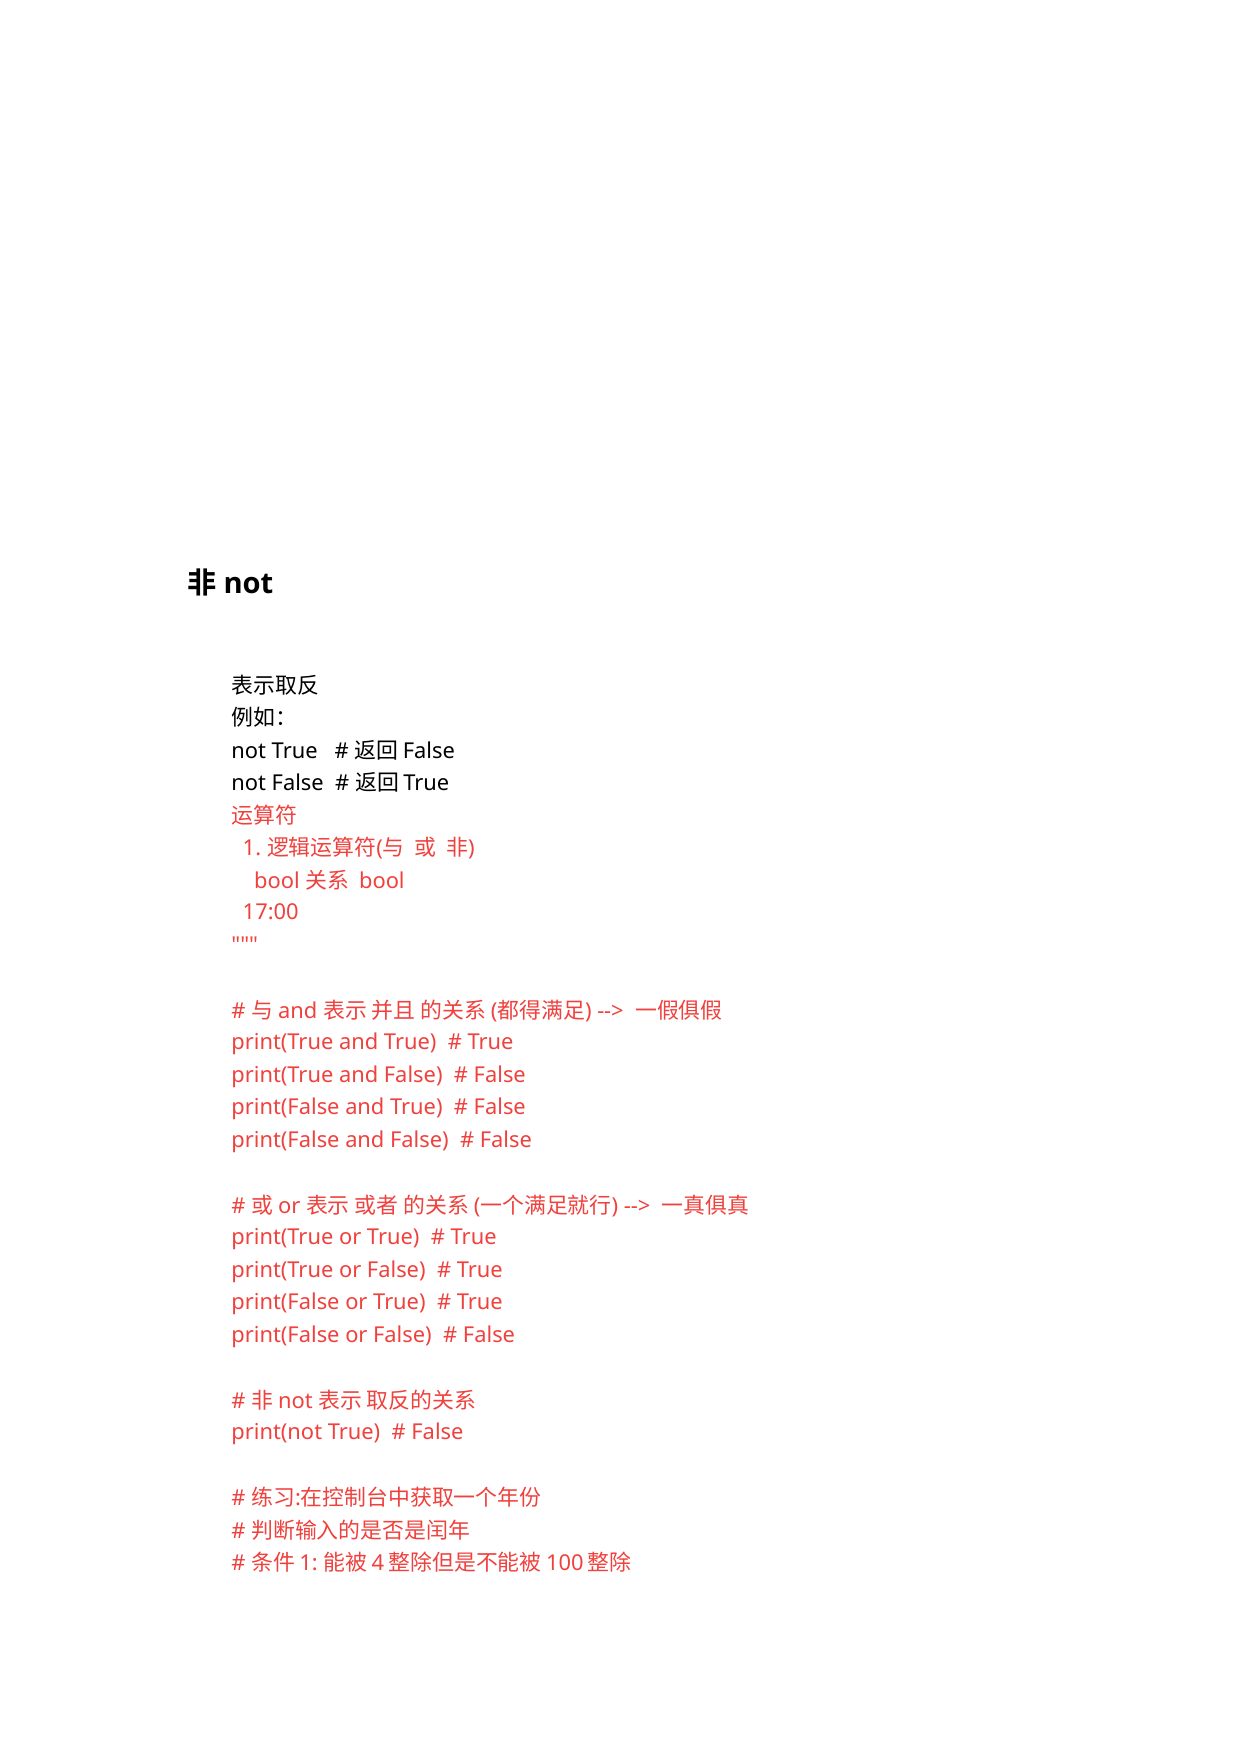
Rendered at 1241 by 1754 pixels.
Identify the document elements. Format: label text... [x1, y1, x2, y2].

text not True # 返回False [187, 732, 1053, 765]
text 表示取反 [187, 667, 1053, 700]
text # 或 or 表示 或者 的关系 (一个满足就行) --> 一真俱真 [187, 1187, 1053, 1220]
text print(False or False) # False [187, 1317, 1053, 1350]
text # 练习:在控制台中获取一个年份 [187, 1480, 1053, 1512]
text # 非 not 表示 取反的关系 [187, 1382, 1053, 1415]
text 运算符 [187, 797, 1053, 830]
subtitle 非 not [187, 549, 1053, 614]
text not False # 返回True [187, 765, 1053, 797]
text 17:00 [187, 895, 1053, 927]
text print(True or True) # True [187, 1220, 1053, 1252]
text print(False and True) # False [187, 1090, 1053, 1122]
text 例如： [187, 700, 1053, 732]
text # 判断输入的是否是闰年 [187, 1512, 1053, 1545]
text print(False or True) # True [187, 1285, 1053, 1317]
text print(True and False) # False [187, 1057, 1053, 1090]
text bool 关系 bool [187, 862, 1053, 895]
text # 条件1: 能被4整除但是不能被100整除 [187, 1545, 1053, 1577]
text # 与 and 表示 并且 的关系 (都得满足) --> 一假俱假 [187, 992, 1053, 1025]
text print(True and True) # True [187, 1025, 1053, 1057]
text 1. 逻辑运算符(与 或 非) [187, 830, 1053, 862]
text """ [187, 927, 1053, 960]
text print(True or False) # True [187, 1252, 1053, 1285]
text print(not True) # False [187, 1415, 1053, 1447]
text print(False and False) # False [187, 1122, 1053, 1155]
